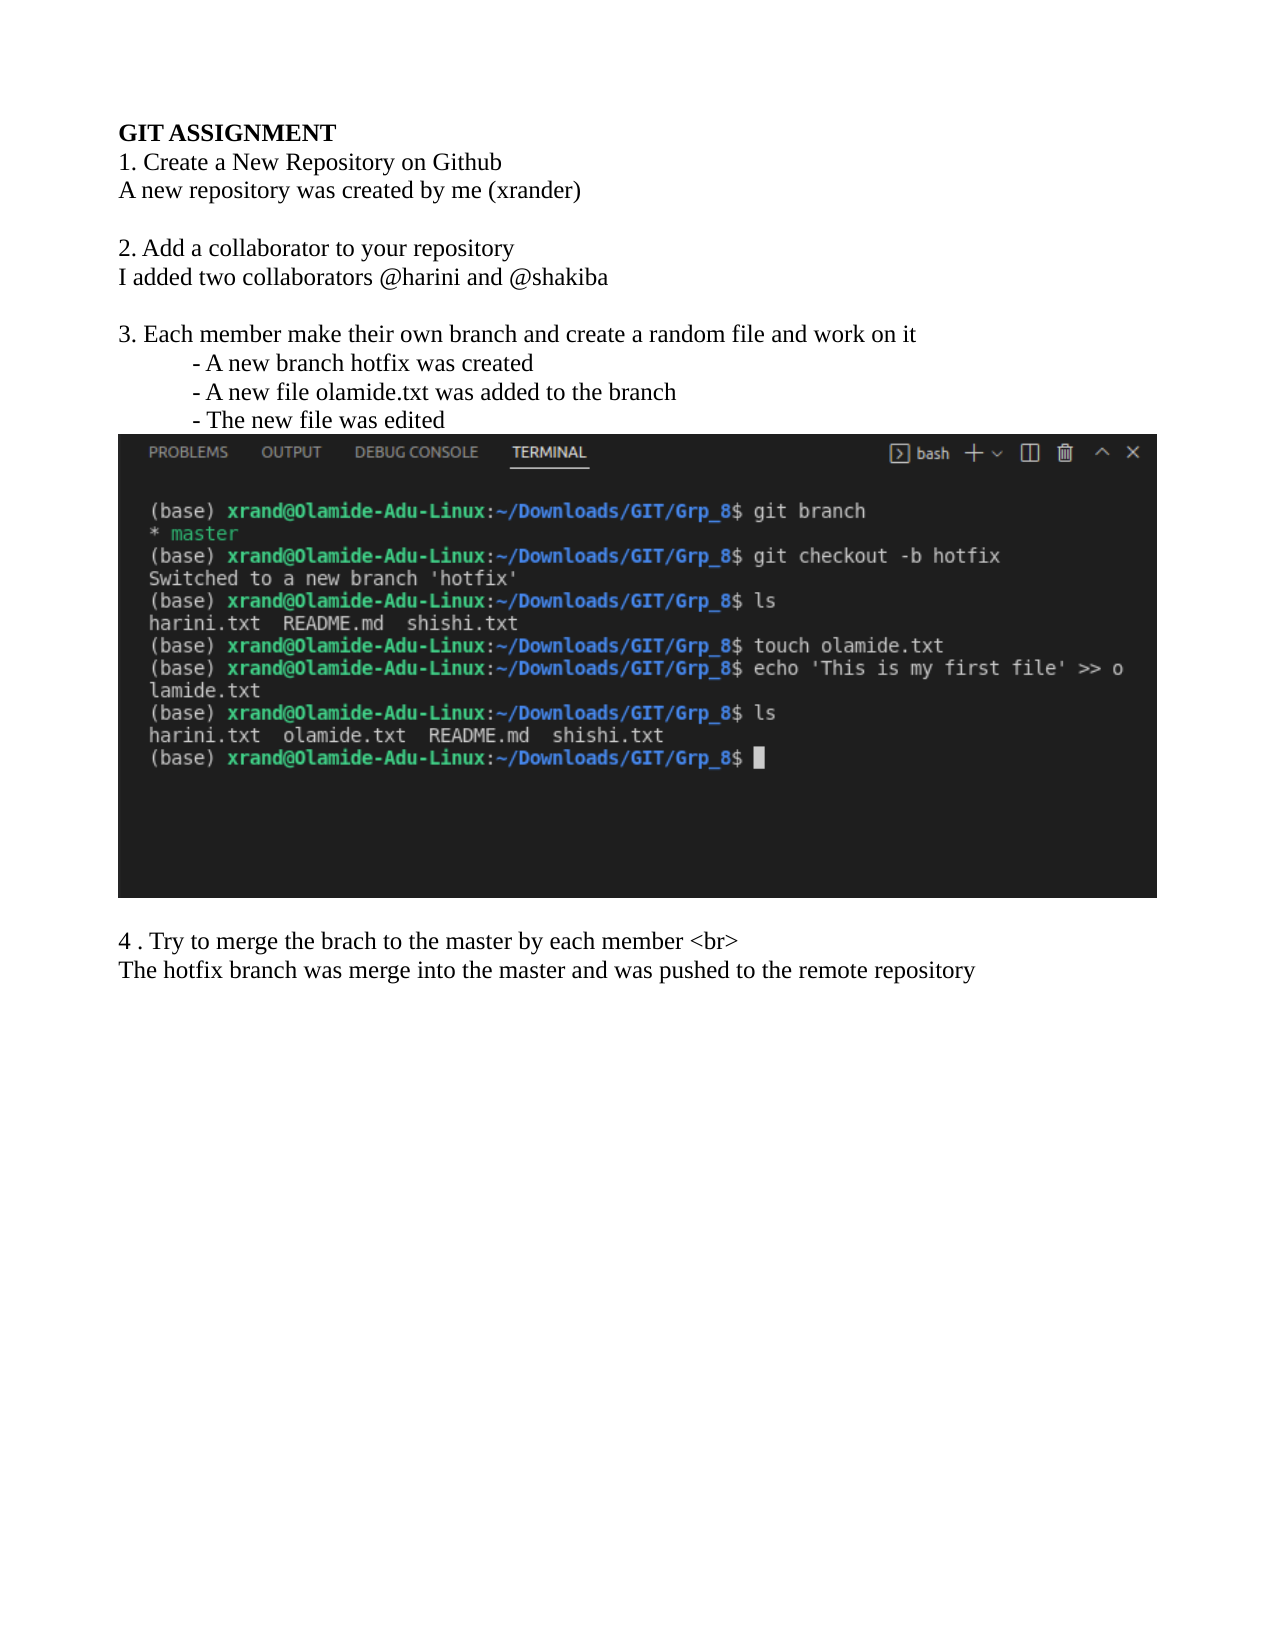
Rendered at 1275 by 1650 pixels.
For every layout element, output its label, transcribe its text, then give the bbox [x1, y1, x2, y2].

picture [118, 434, 1157, 898]
text I added two collaborators @harini and @shakiba [118, 262, 1157, 291]
text 2. Add a collaborator to your repository [118, 233, 1157, 262]
text 1. Create a New Repository on Github [118, 147, 1157, 176]
text - A new branch hotfix was created [192, 348, 1157, 377]
text - The new file was edited [192, 406, 1157, 434]
text GIT ASSIGNMENT [118, 118, 1157, 147]
text 4 . Try to merge the brach to the master by each member <br> [118, 926, 1157, 955]
text The hotfix branch was merge into the master and was pushed to the remote repository [118, 955, 1157, 984]
text A new repository was created by me (xrander) [118, 176, 1157, 204]
text - A new file olamide.txt was added to the branch [192, 377, 1157, 406]
text 3. Each member make their own branch and create a random file and work on it [118, 319, 1157, 348]
